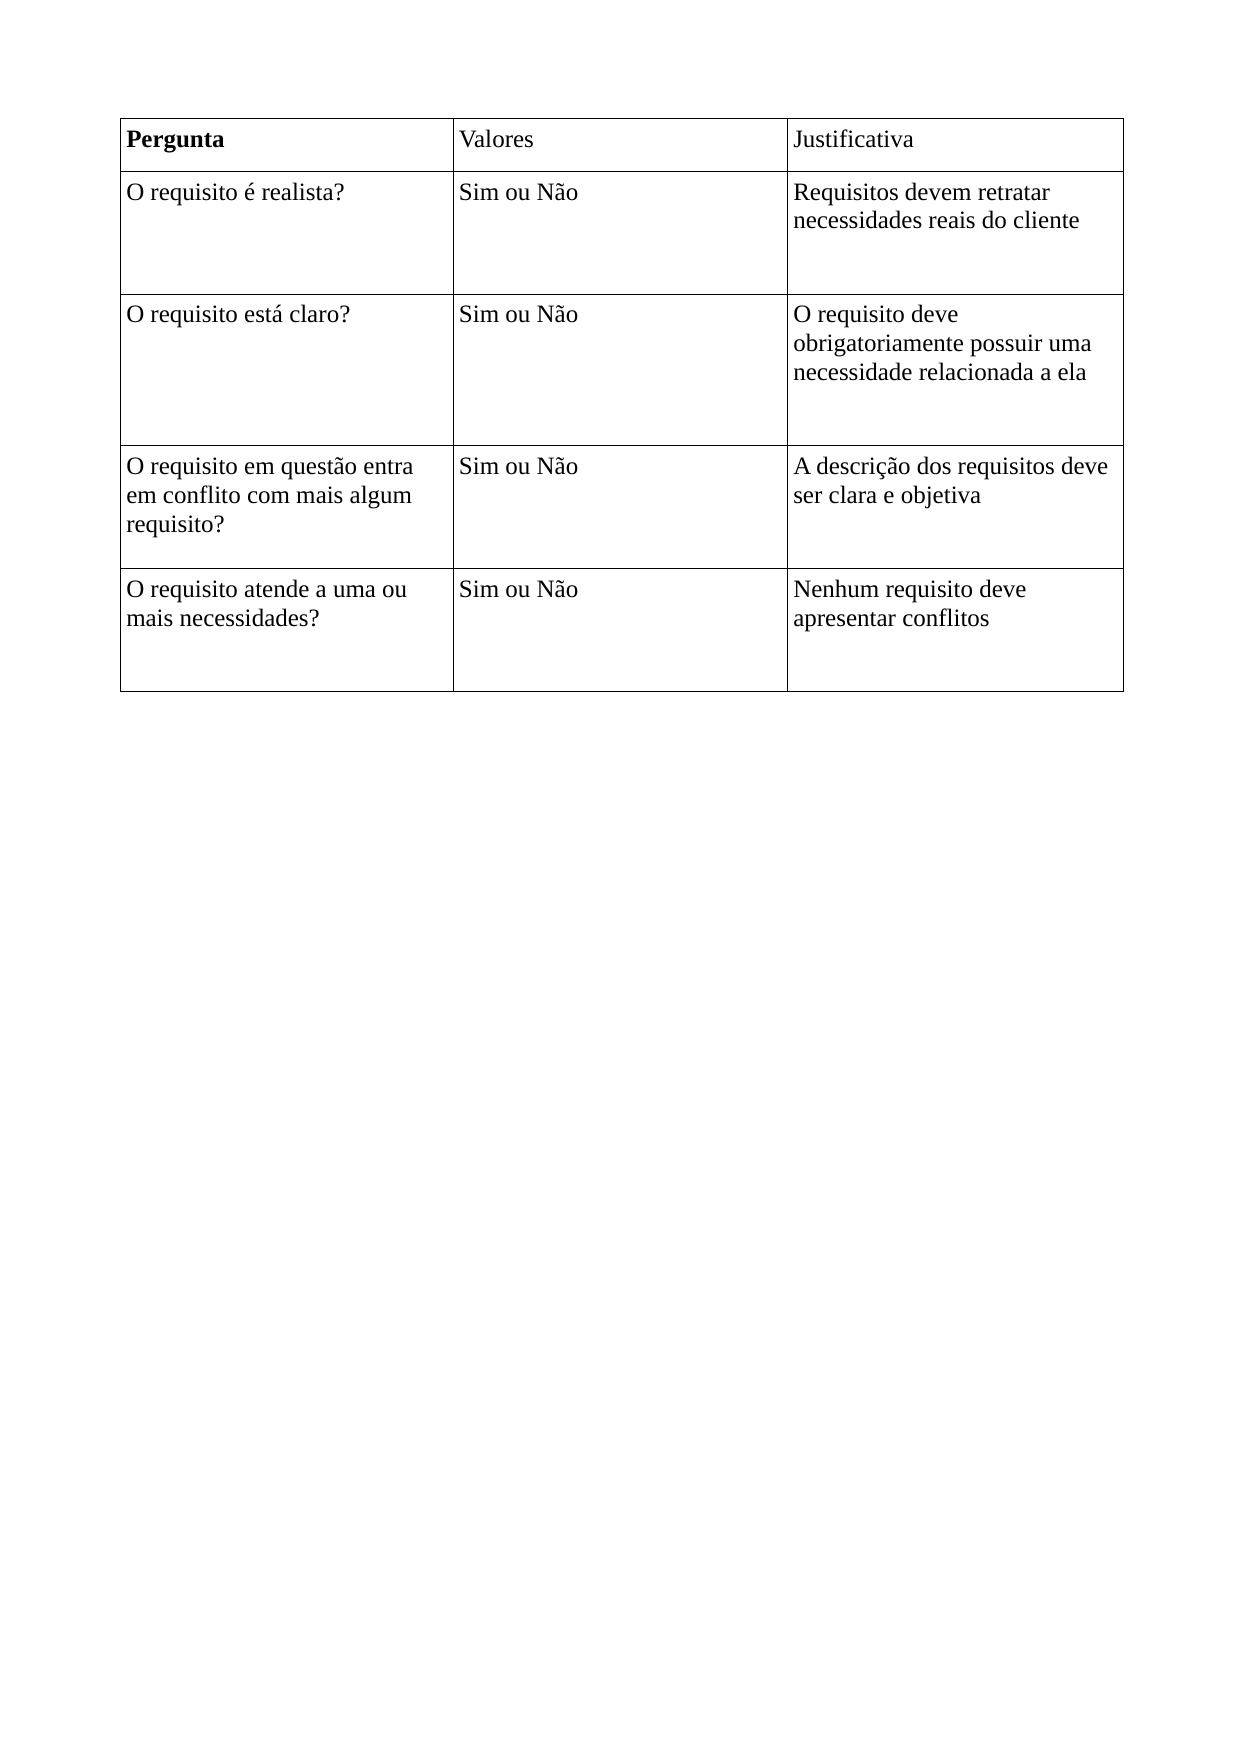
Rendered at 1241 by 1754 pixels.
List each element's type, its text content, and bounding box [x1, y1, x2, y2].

table_cell Requisitos devem retratar necessidades reais do cliente [788, 172, 1123, 294]
table_header Justificativa [788, 119, 1123, 171]
table_cell O requisito atende a uma ou mais necessidades? [121, 569, 453, 691]
table_cell Sim ou Não [454, 295, 787, 445]
table_cell O requisito está claro? [121, 295, 453, 445]
table_cell Sim ou Não [454, 569, 787, 691]
table_header Pergunta [121, 119, 453, 171]
table_cell O requisito em questão entra em conflito com mais algum requisito? [121, 446, 453, 568]
table_cell O requisito é realista? [121, 172, 453, 294]
table_cell Sim ou Não [454, 172, 787, 294]
table_cell Nenhum requisito deve apresentar conflitos [788, 569, 1123, 691]
table_cell A descrição dos requisitos deve ser clara e objetiva [788, 446, 1123, 568]
table_cell O requisito deve obrigatoriamente possuir uma necessidade relacionada a ela [788, 295, 1123, 445]
table_cell Sim ou Não [454, 446, 787, 568]
table_header Valores [454, 119, 787, 171]
